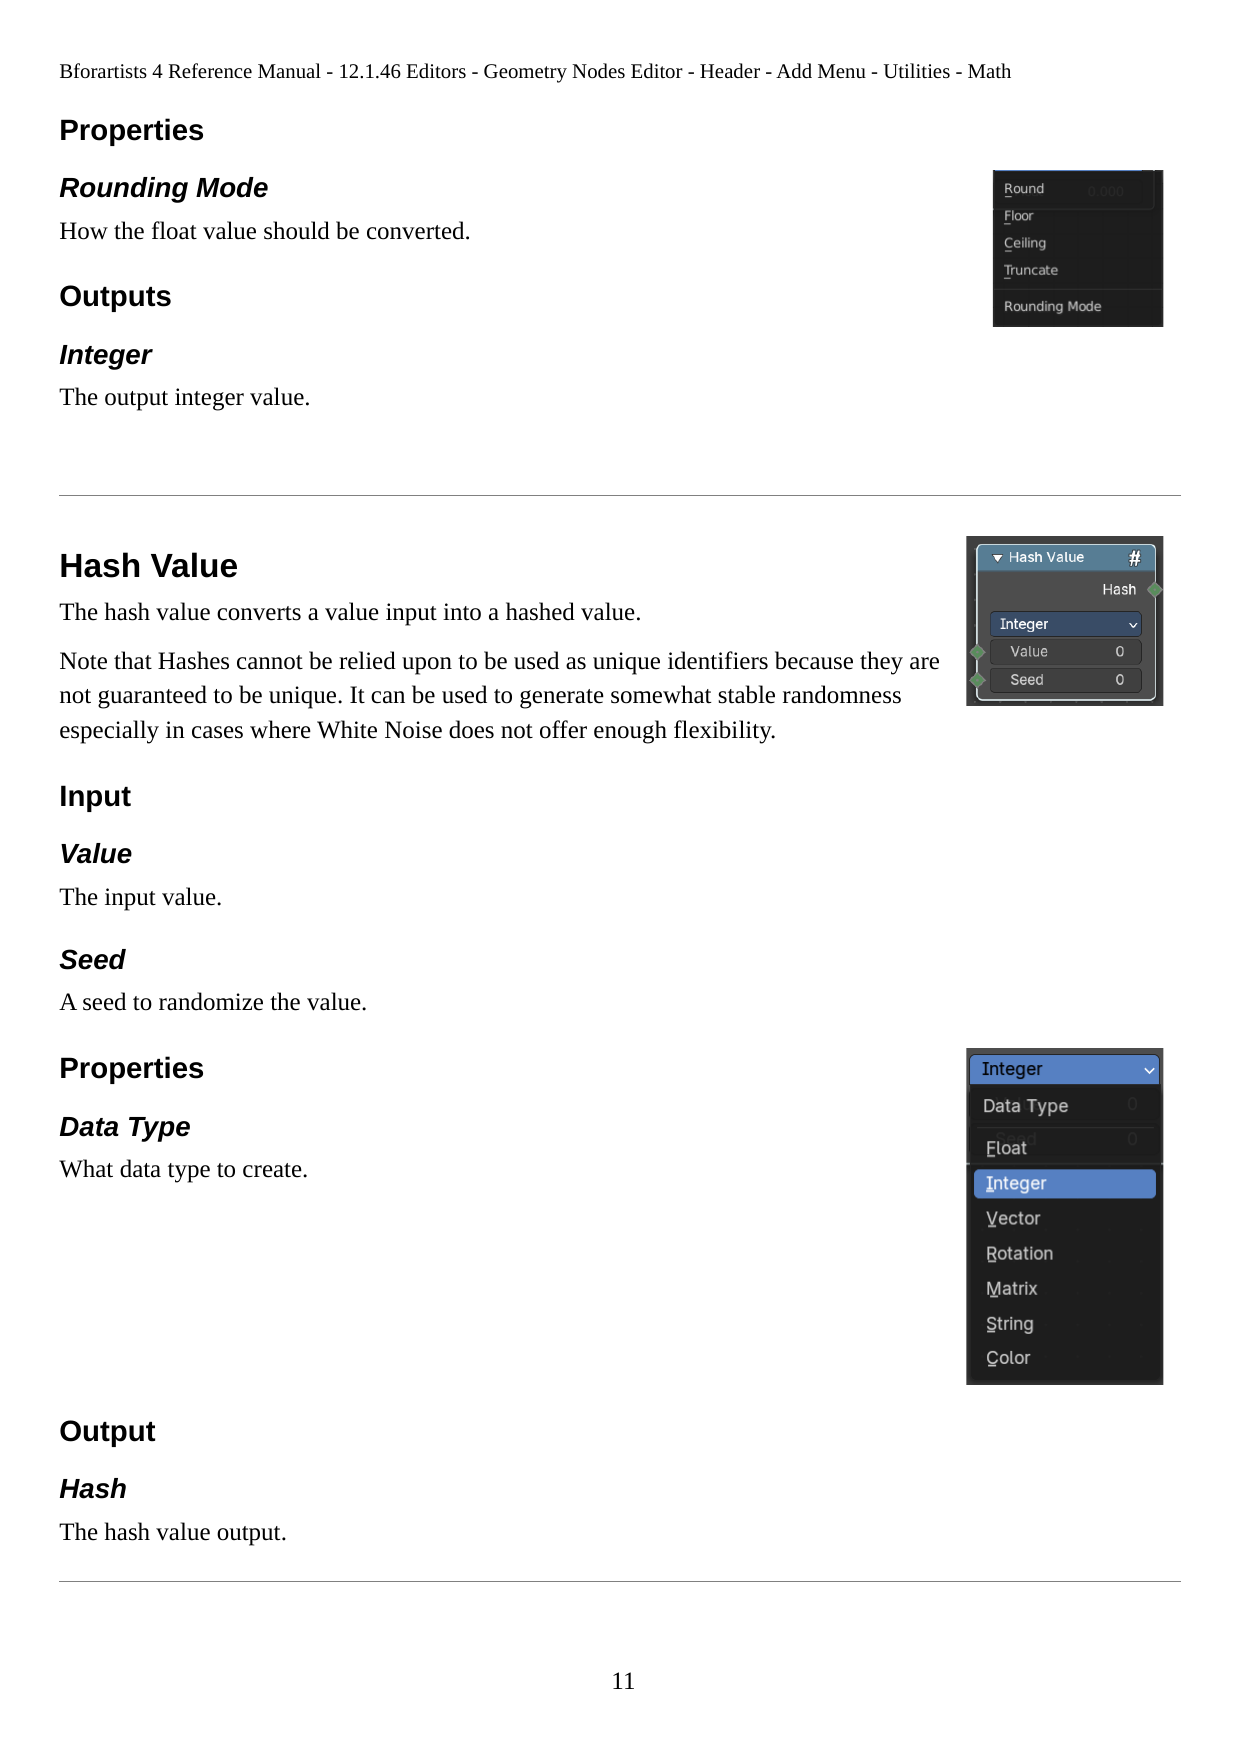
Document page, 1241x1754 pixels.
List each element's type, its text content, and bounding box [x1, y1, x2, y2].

subtitle Seed [59, 943, 1181, 975]
subtitle Rounding Mode [59, 171, 992, 203]
subtitle [1164, 279, 1181, 313]
picture [966, 1048, 1164, 1385]
text How the float value should be converted. [59, 216, 992, 244]
subtitle Hash [59, 1473, 1181, 1505]
subtitle [1164, 1110, 1181, 1142]
text A seed to randomize the value. [59, 987, 1181, 1016]
text The hash value output. [59, 1517, 1181, 1546]
picture [992, 170, 1164, 327]
subtitle Properties [59, 113, 1181, 146]
picture [966, 536, 1164, 706]
subtitle [1164, 546, 1181, 584]
subtitle [1164, 1051, 1181, 1085]
subtitle Data Type [59, 1110, 966, 1142]
subtitle Hash Value [59, 546, 966, 584]
subtitle Output [59, 1414, 1181, 1448]
subtitle Integer [59, 338, 1181, 370]
subtitle [1164, 171, 1181, 203]
text The output integer value. [59, 382, 1181, 411]
text The input value. [59, 882, 1181, 910]
text What data type to create. [59, 1154, 966, 1183]
text Note that Hashes cannot be relied upon to be used as unique identifiers because they are not guaranteed to be unique. It can be used to generate somewhat stable randomness especially in cases where White Noise does not offer enough flexibility. [59, 646, 1181, 743]
subtitle Outputs [59, 279, 992, 313]
subtitle Value [59, 837, 1181, 869]
subtitle Properties [59, 1051, 966, 1085]
text The hash value converts a value input into a hashed value. [59, 597, 966, 626]
subtitle Input [59, 778, 1181, 812]
